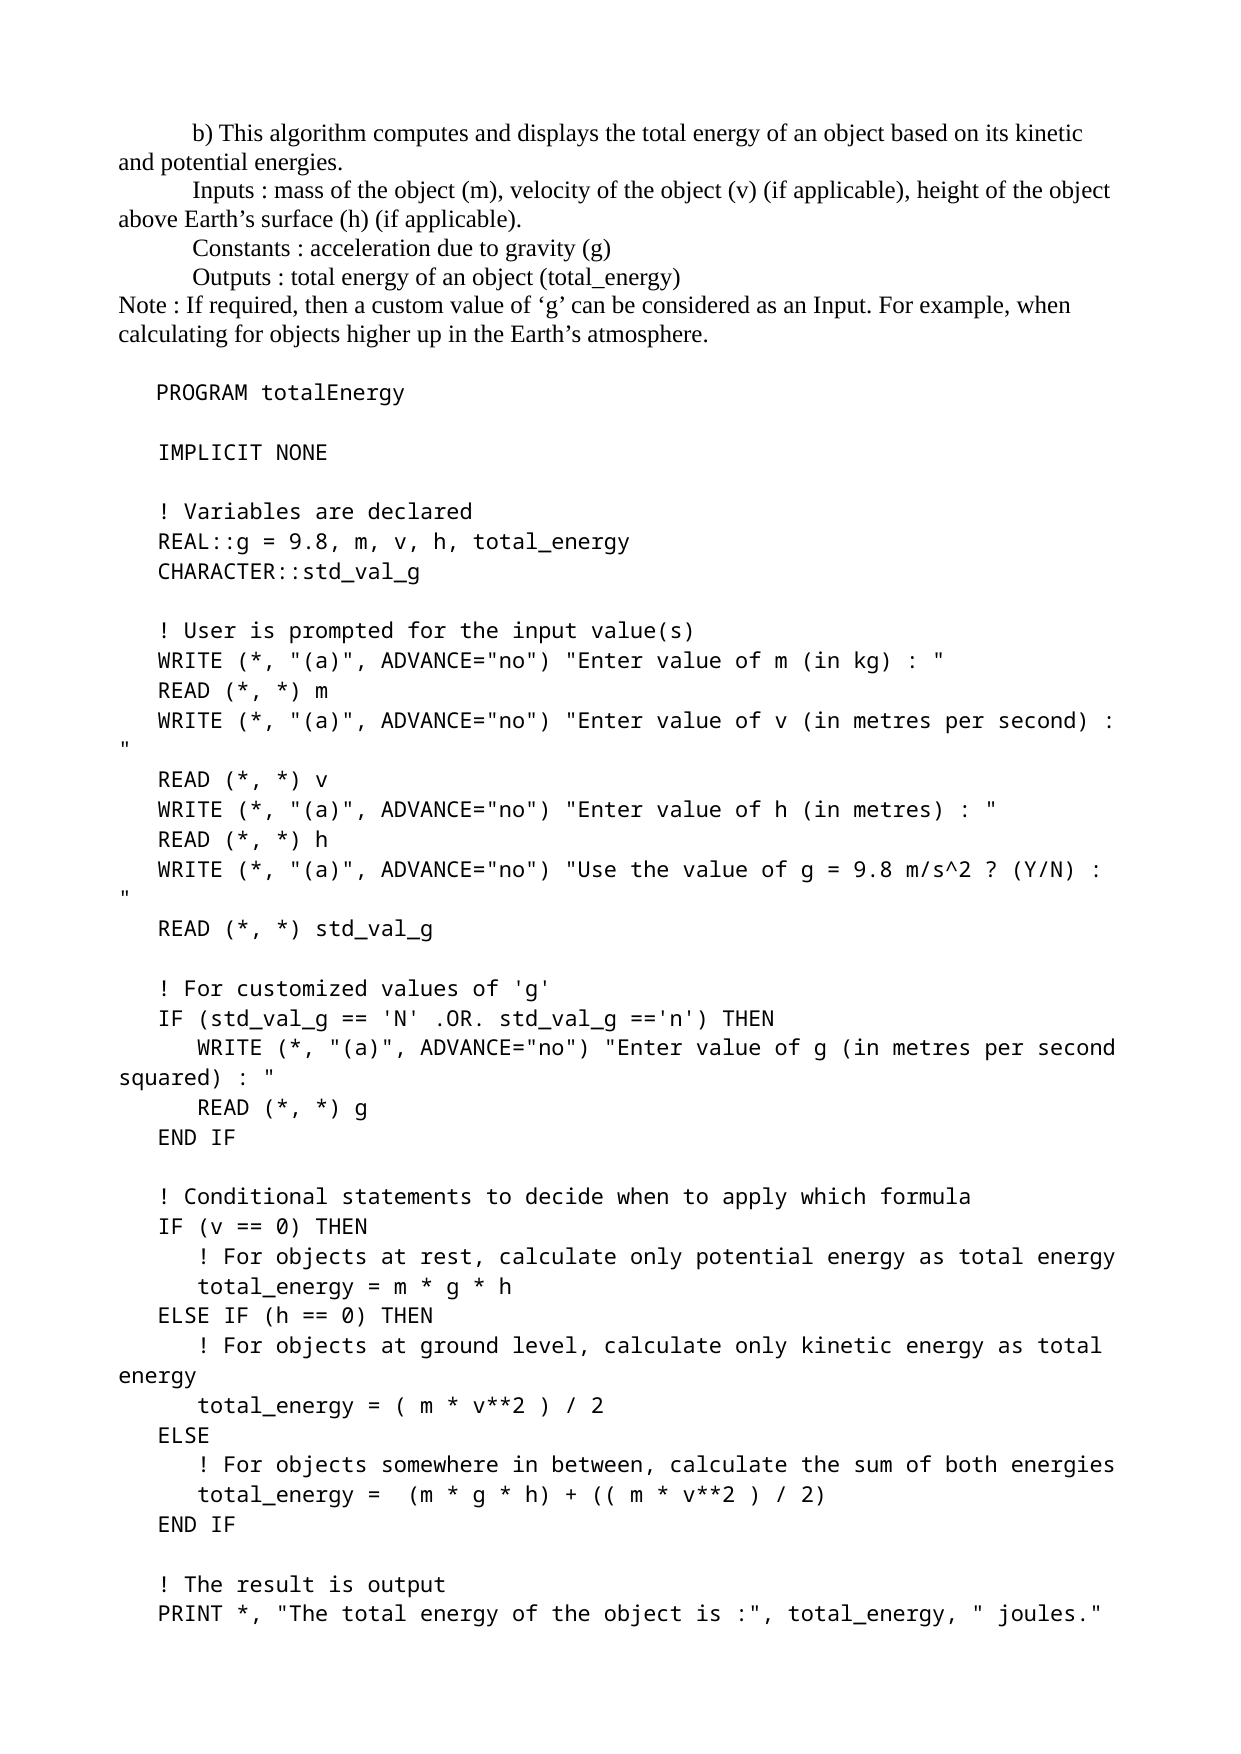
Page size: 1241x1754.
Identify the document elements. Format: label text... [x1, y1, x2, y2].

text READ (*, *) v [118, 764, 1122, 794]
text Note : If required, then a custom value of ‘g’ can be considered as an Input. For example, when calculating for objects higher up in the Earth’s atmosphere. [118, 291, 1122, 348]
text WRITE (*, "(a)", ADVANCE="no") "Enter value of v (in metres per second) : " [118, 704, 1122, 764]
text ! For objects at rest, calculate only potential energy as total energy [118, 1241, 1122, 1271]
text READ (*, *) std_val_g [118, 913, 1122, 943]
text WRITE (*, "(a)", ADVANCE="no") "Enter value of m (in kg) : " [118, 645, 1122, 675]
text ! For objects at ground level, calculate only kinetic energy as total energy [118, 1330, 1122, 1390]
text ! User is prompted for the input value(s) [118, 615, 1122, 645]
text ! For objects somewhere in between, calculate the sum of both energies [118, 1449, 1122, 1479]
text READ (*, *) m [118, 675, 1122, 704]
text ELSE [118, 1419, 1122, 1449]
text PRINT *, "The total energy of the object is :", total_energy, " joules." [118, 1598, 1122, 1628]
text IF (std_val_g == 'N' .OR. std_val_g =='n') THEN [118, 1002, 1122, 1032]
text total_energy = ( m * v**2 ) / 2 [118, 1390, 1122, 1419]
text ! Variables are declared [118, 496, 1122, 526]
text END IF [118, 1509, 1122, 1539]
text ! Conditional statements to decide when to apply which formula [118, 1181, 1122, 1211]
text WRITE (*, "(a)", ADVANCE="no") "Enter value of h (in metres) : " [118, 794, 1122, 824]
text END IF [118, 1122, 1122, 1151]
text IMPLICIT NONE [118, 436, 1122, 466]
text total_energy = (m * g * h) + (( m * v**2 ) / 2) [118, 1479, 1122, 1509]
text WRITE (*, "(a)", ADVANCE="no") "Enter value of g (in metres per second squared) : " [118, 1032, 1122, 1092]
text REAL::g = 9.8, m, v, h, total_energy [118, 526, 1122, 556]
text ELSE IF (h == 0) THEN [118, 1300, 1122, 1330]
text READ (*, *) g [118, 1092, 1122, 1122]
text b) This algorithm computes and displays the total energy of an object based on its kinetic and potential energies. [118, 118, 1122, 176]
text total_energy = m * g * h [118, 1271, 1122, 1300]
text ! The result is output [118, 1568, 1122, 1598]
text Inputs : mass of the object (m), velocity of the object (v) (if applicable), height of the object above Earth’s surface (h) (if applicable). [118, 176, 1122, 233]
text CHARACTER::std_val_g [118, 556, 1122, 585]
text READ (*, *) h [118, 824, 1122, 853]
text ! For customized values of 'g' [118, 973, 1122, 1002]
text PROGRAM totalEnergy [118, 377, 1122, 407]
text WRITE (*, "(a)", ADVANCE="no") "Use the value of g = 9.8 m/s^2 ? (Y/N) : " [118, 853, 1122, 913]
text Constants : acceleration due to gravity (g) [118, 233, 1122, 262]
text IF (v == 0) THEN [118, 1211, 1122, 1241]
text Outputs : total energy of an object (total_energy) [118, 262, 1122, 291]
